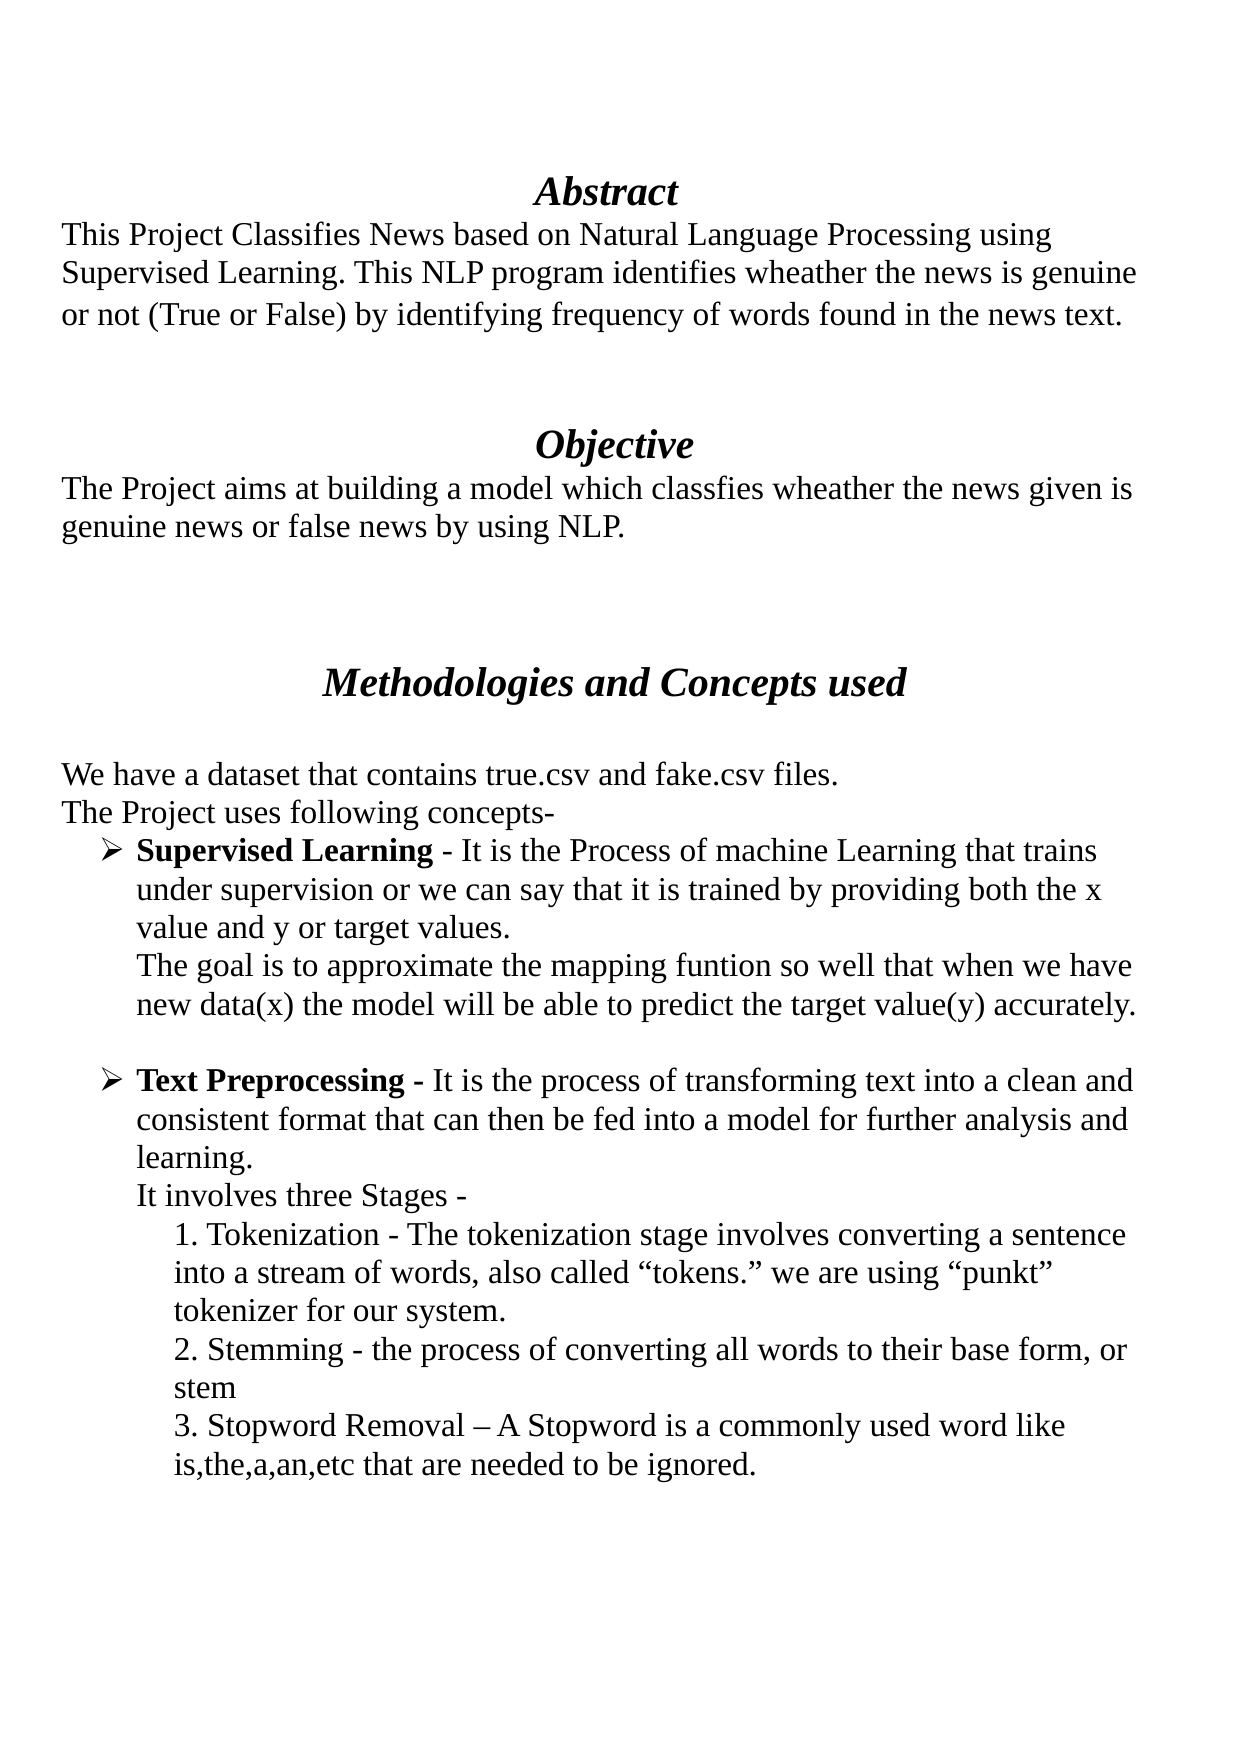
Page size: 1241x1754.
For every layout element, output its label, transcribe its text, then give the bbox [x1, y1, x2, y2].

text This Project Classifies News based on Natural Language Processing using Supervised Learning. This NLP program identifies wheather the news is genuine or not (True or False) by identifying frequency of words found in the news text. [61, 214, 1172, 334]
text We have a dataset that contains true.csv and fake.csv files. [61, 754, 1172, 792]
text The Project aims at building a model which classfies wheather the news given is genuine news or false news by using NLP. [61, 468, 1172, 544]
text The Project uses following concepts- [61, 792, 1172, 830]
list Text Preprocessing - It is the process of transforming text into a clean and consistent format that can then be fed into a model for further analysis and learning. [98, 1060, 1172, 1175]
text Objective [61, 420, 1172, 468]
list 1. Tokenization - The tokenization stage involves converting a sentence into a stream of words, also called “tokens.” we are using “punkt” tokenizer for our system. [136, 1214, 1172, 1329]
list 3. Stopword Removal – A Stopword is a commonly used word like is,the,a,an,etc that are needed to be ignored. [136, 1405, 1172, 1482]
text Methodologies and Concepts used [61, 658, 1172, 706]
list Supervised Learning - It is the Process of machine Learning that trains under supervision or we can say that it is trained by providing both the x value and y or target values. [98, 830, 1172, 945]
list The goal is to approximate the mapping funtion so well that when we have new data(x) the model will be able to predict the target value(y) accurately. [98, 945, 1172, 1022]
list 2. Stemming - the process of converting all words to their base form, or stem [136, 1329, 1172, 1405]
list It involves three Stages - [98, 1175, 1172, 1214]
text Abstract [61, 166, 1172, 214]
